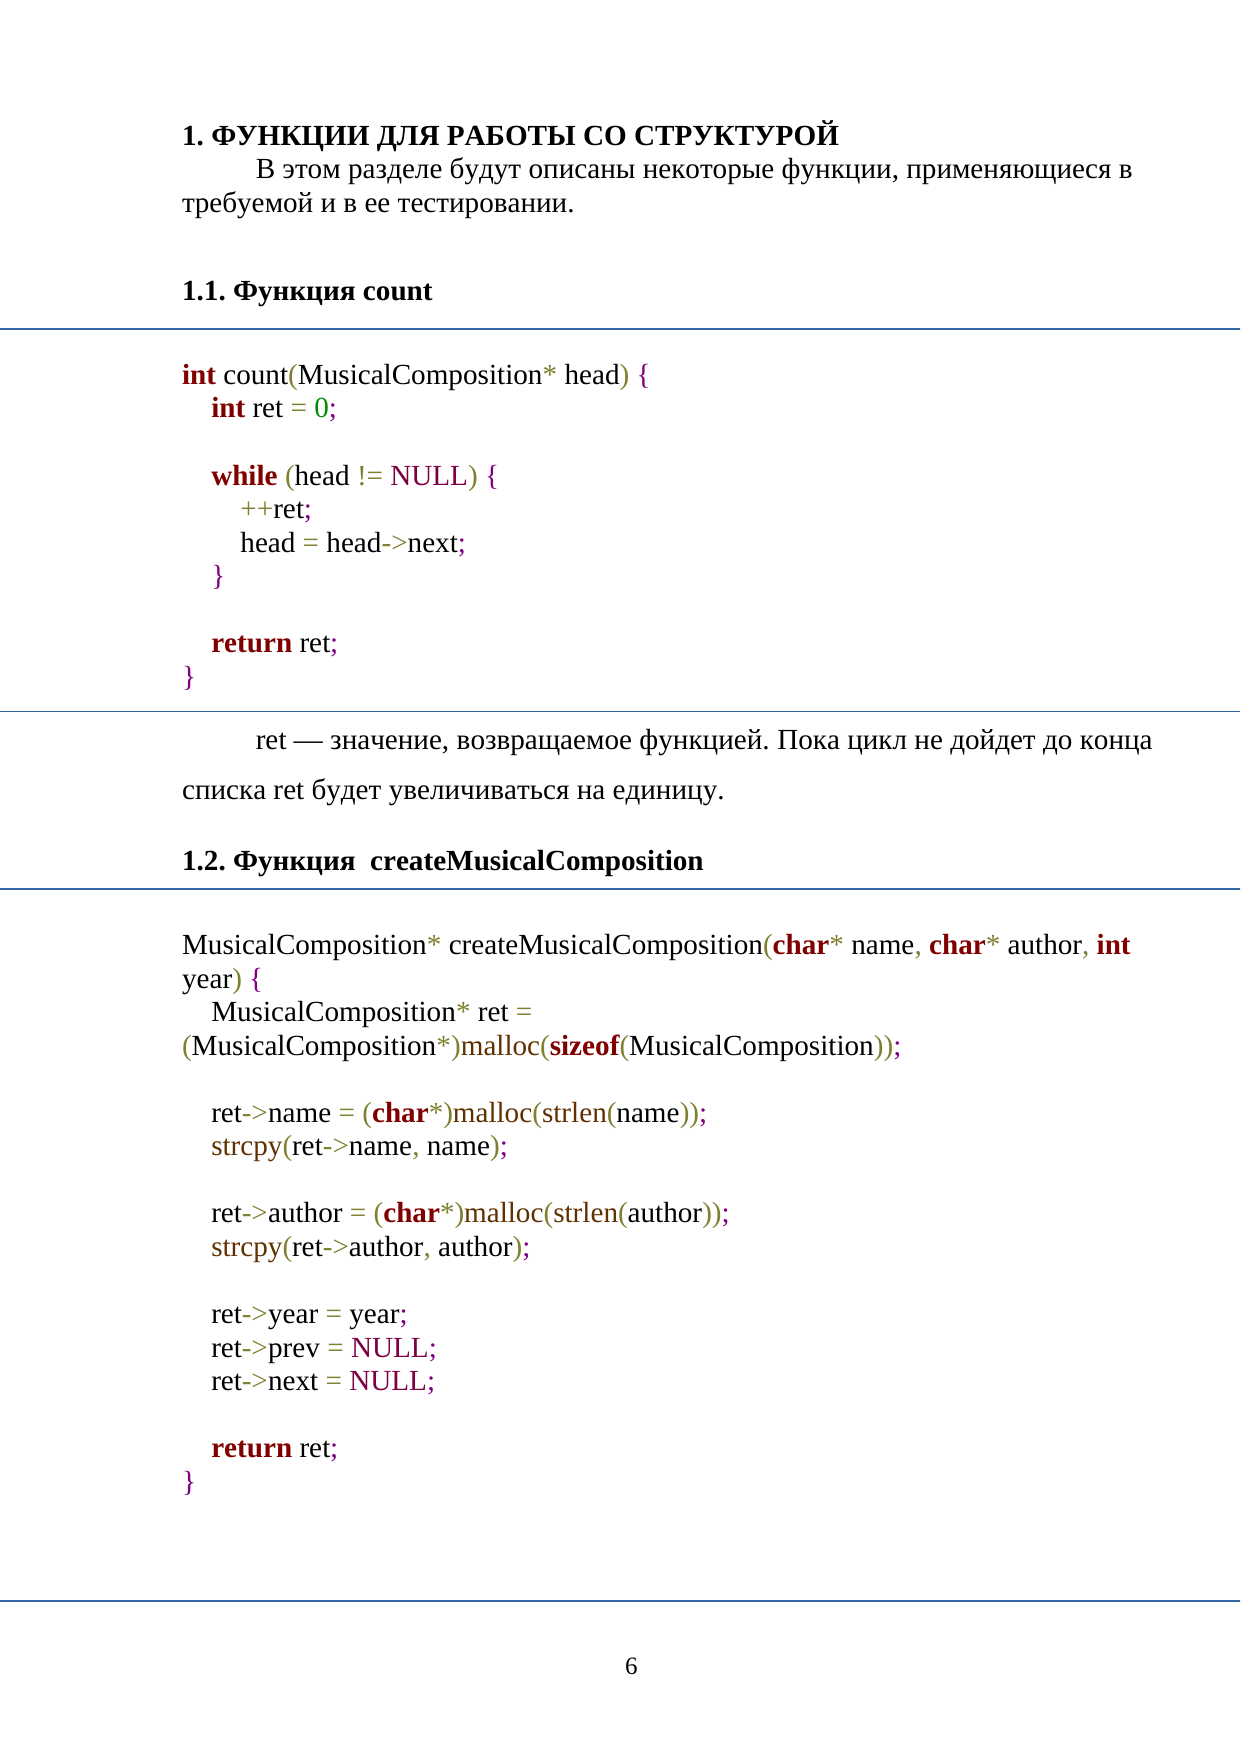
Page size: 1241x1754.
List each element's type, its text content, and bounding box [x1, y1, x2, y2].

subtitle 1. ФУНКЦИИ ДЛЯ РАБОТЫ СО СТРУКТУРОЙ [182, 118, 1182, 152]
text strcpy(ret->name, name); [182, 1128, 1182, 1162]
text while (head != NULL) { [182, 458, 1182, 491]
text } [182, 659, 1182, 692]
text MusicalComposition* ret = (MusicalComposition*)malloc(sizeof(MusicalComposition)); [182, 994, 1182, 1061]
text head = head->next; [182, 525, 1182, 558]
text ++ret; [182, 491, 1182, 525]
text strcpy(ret->author, author); [182, 1229, 1182, 1263]
text ret->year = year; [182, 1296, 1182, 1330]
text ret — значение, возвращаемое функцией. Пока цикл не дойдет до конца списка ret будет увеличиваться на единицу. [182, 722, 1182, 806]
text int ret = 0; [182, 391, 1182, 424]
text } [182, 558, 1182, 592]
text ret->name = (char*)malloc(strlen(name)); [182, 1095, 1182, 1128]
text ret->author = (char*)malloc(strlen(author)); [182, 1196, 1182, 1229]
text ret->prev = NULL; [182, 1330, 1182, 1363]
subtitle 1.2. Функция createMusicalComposition [182, 843, 1182, 877]
subtitle 1.1. Функция count [182, 273, 1182, 307]
text return ret; [182, 625, 1182, 659]
text В этом разделе будут описаны некоторые функции, применяющиеся в требуемой и в ее тестировании. [182, 152, 1182, 219]
text ret->next = NULL; [182, 1363, 1182, 1397]
text return ret; [182, 1430, 1182, 1464]
text MusicalComposition* createMusicalComposition(char* name, char* author, int year) { [182, 927, 1182, 994]
text int count(MusicalComposition* head) { [182, 357, 1182, 391]
text } [182, 1464, 1182, 1497]
